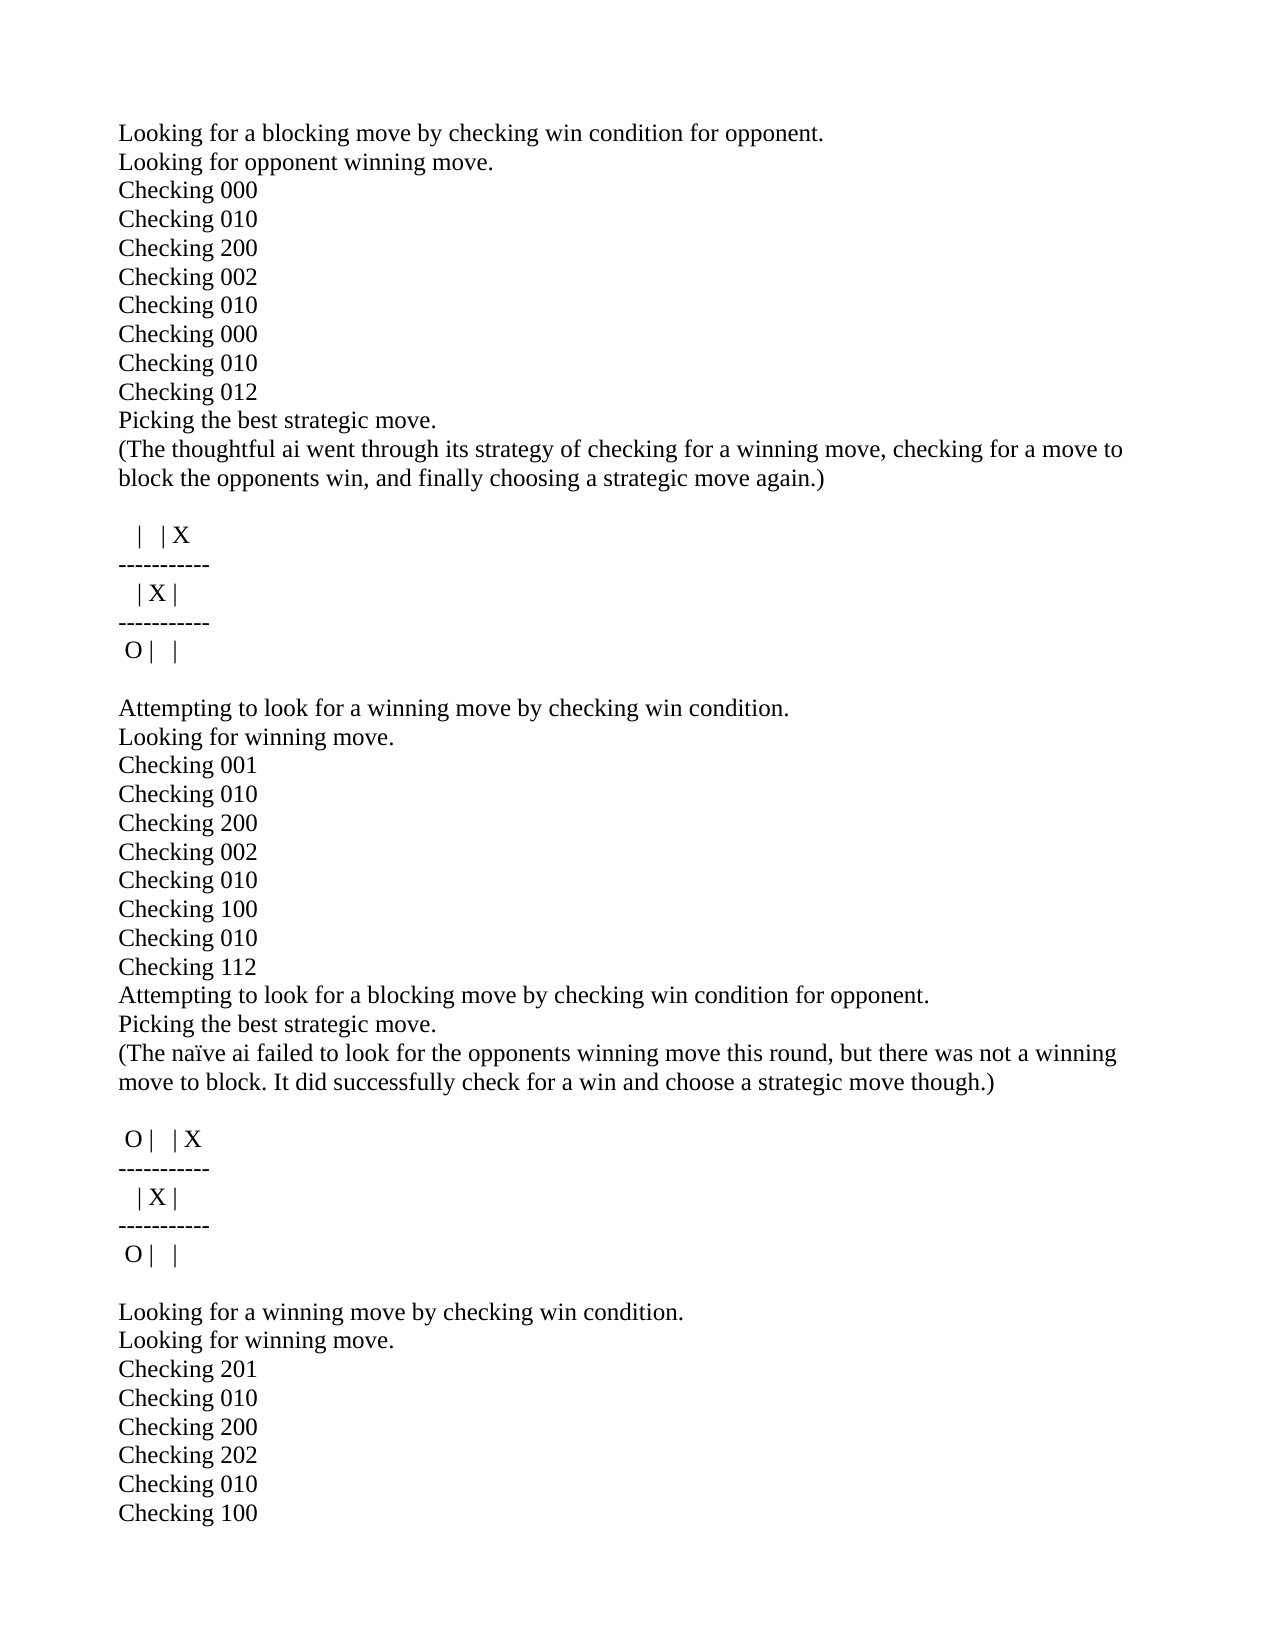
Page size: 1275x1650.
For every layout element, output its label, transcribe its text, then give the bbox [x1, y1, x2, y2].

text Checking 200 [118, 233, 1157, 262]
text O | | [118, 636, 1157, 664]
text Looking for winning move. [118, 1326, 1157, 1354]
text | X | [118, 578, 1157, 607]
text Checking 010 [118, 1469, 1157, 1498]
text Checking 001 [118, 751, 1157, 779]
text | | X [118, 521, 1157, 549]
text Checking 002 [118, 262, 1157, 291]
text Checking 010 [118, 1383, 1157, 1412]
text Checking 010 [118, 204, 1157, 233]
text Checking 002 [118, 837, 1157, 866]
text Checking 112 [118, 952, 1157, 981]
text O | | X [118, 1124, 1157, 1153]
text Picking the best strategic move. [118, 1009, 1157, 1038]
text Checking 202 [118, 1441, 1157, 1469]
text Attempting to look for a winning move by checking win condition. [118, 693, 1157, 722]
text Checking 010 [118, 923, 1157, 952]
text Checking 100 [118, 894, 1157, 923]
text Checking 012 [118, 377, 1157, 406]
text | X | [118, 1182, 1157, 1211]
text Checking 010 [118, 779, 1157, 808]
text Checking 201 [118, 1354, 1157, 1383]
text Checking 100 [118, 1498, 1157, 1527]
text ----------- [118, 1153, 1157, 1182]
text Looking for winning move. [118, 722, 1157, 751]
text Looking for a blocking move by checking win condition for opponent. [118, 118, 1157, 147]
text O | | [118, 1239, 1157, 1268]
text ----------- [118, 607, 1157, 636]
text Checking 200 [118, 808, 1157, 837]
text (The thoughtful ai went through its strategy of checking for a winning move, checking for a move to block the opponents win, and finally choosing a strategic move again.) [118, 434, 1157, 492]
text ----------- [118, 1211, 1157, 1239]
text Checking 010 [118, 866, 1157, 894]
text Picking the best strategic move. [118, 406, 1157, 434]
text Checking 000 [118, 176, 1157, 204]
text Checking 010 [118, 348, 1157, 377]
text ----------- [118, 549, 1157, 578]
text Attempting to look for a blocking move by checking win condition for opponent. [118, 981, 1157, 1009]
text Checking 200 [118, 1412, 1157, 1441]
text Looking for opponent winning move. [118, 147, 1157, 176]
text Looking for a winning move by checking win condition. [118, 1297, 1157, 1326]
text Checking 010 [118, 291, 1157, 319]
text (The naïve ai failed to look for the opponents winning move this round, but there was not a winning move to block. It did successfully check for a win and choose a strategic move though.) [118, 1038, 1157, 1096]
text Checking 000 [118, 319, 1157, 348]
